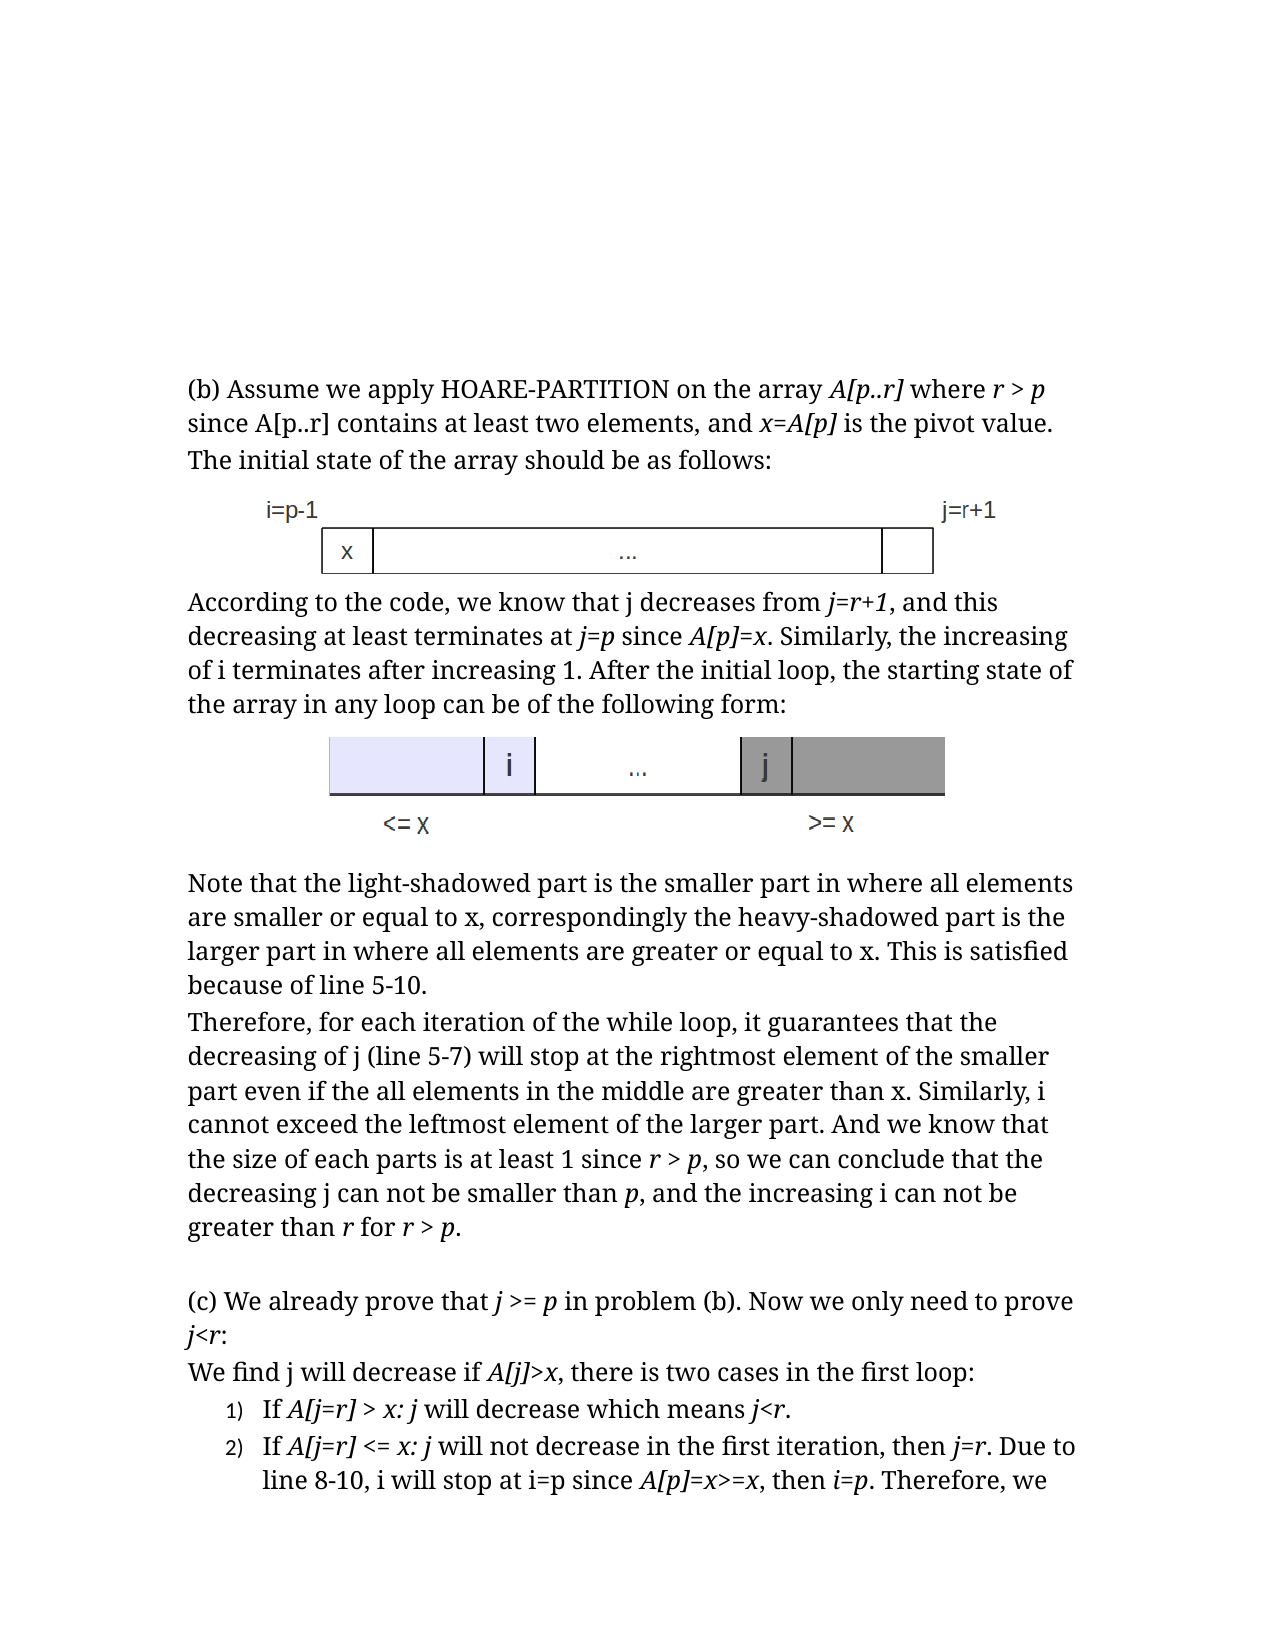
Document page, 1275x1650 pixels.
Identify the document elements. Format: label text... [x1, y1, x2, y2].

text We find j will decrease if A[j]>x, there is two cases in the first loop: [187, 1354, 1087, 1388]
text Therefore, for each iteration of the while loop, it guarantees that the decreasing of j (line 5-7) will stop at the rightmost element of the smaller part even if the all elements in the middle are greater than x. Similarly, i cannot exceed the leftmost element of the larger part. And we know that the size of each parts is at least 1 since r > p, so we can conclude that the decreasing j can not be smaller than p, and the increasing i can not be greater than r for r > p. [187, 1005, 1087, 1243]
text According to the code, we know that j decreases from j=r+1, and this decreasing at least terminates at j=p since A[p]=x. Similarly, the increasing of i terminates after increasing 1. After the initial loop, the starting state of the array in any loop can be of the following form: [187, 585, 1087, 721]
text Note that the light-shadowed part is the smaller part in where all elements are smaller or equal to x, correspondingly the heavy-shadowed part is the larger part in where all elements are greater or equal to x. This is satisfied because of line 5-10. [187, 866, 1087, 1002]
text (b) Assume we apply HOARE-PARTITION on the array A[p..r] where r > p since A[p..r] contains at least two elements, and x=A[p] is the pivot value. [187, 372, 1087, 440]
list If A[j=r] > x: j will decrease which means j<r. [225, 1391, 1087, 1425]
list If A[j=r] <= x: j will not decrease in the first iteration, then j=r. Due to line 8-10, i will stop at i=p since A[p]=x>=x, then i=p. Therefore, we [225, 1428, 1087, 1496]
text The initial state of the array should be as follows: [187, 443, 1087, 477]
text (c) We already prove that j >= p in problem (b). Now we only need to prove j<r: [187, 1283, 1087, 1351]
